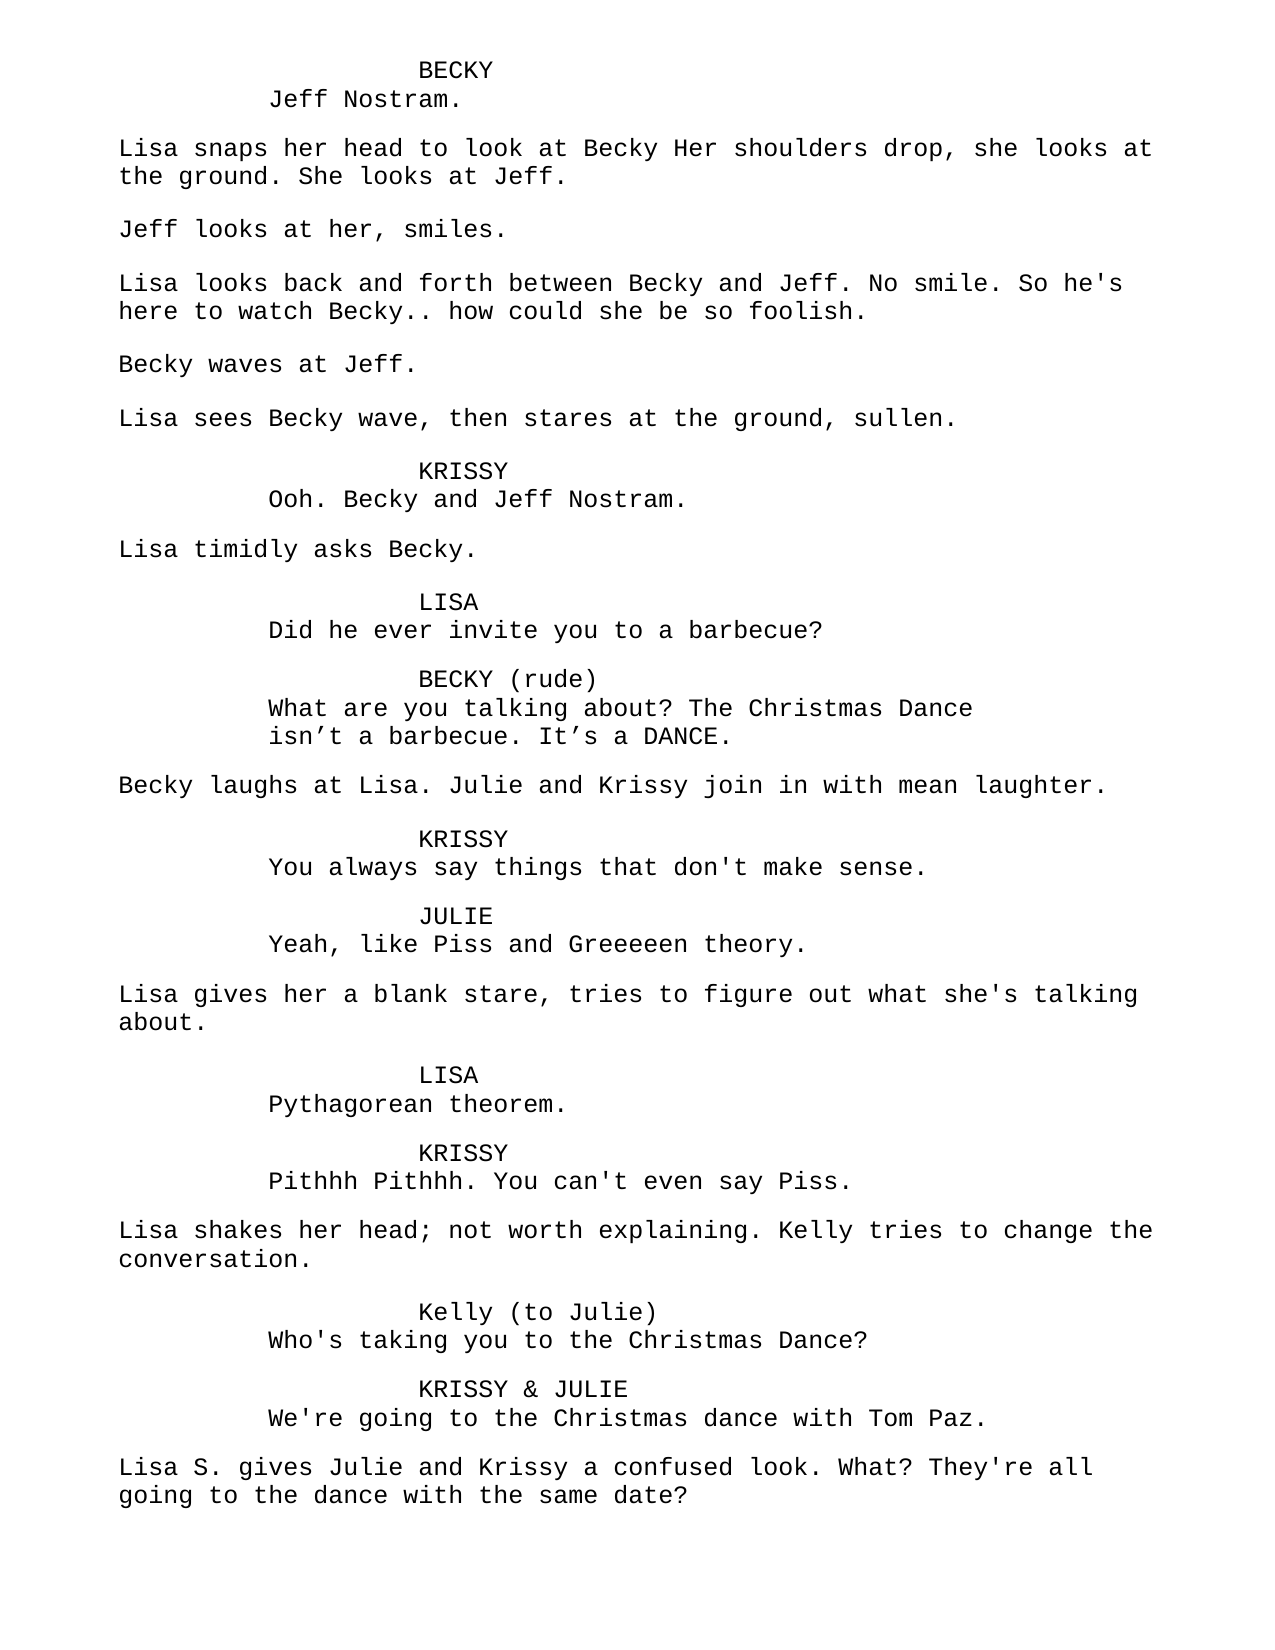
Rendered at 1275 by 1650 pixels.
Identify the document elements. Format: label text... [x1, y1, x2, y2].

text Pithhh Pithhh. You can't even say Piss. [268, 1169, 1007, 1197]
text Jeff Nostram. [268, 86, 1007, 114]
text JULIE [118, 904, 1157, 932]
text Pythagorean theorem. [268, 1091, 1007, 1119]
text Did he ever invite you to a barbecue? [268, 618, 1007, 646]
text Lisa snaps her head to look at Becky Her shoulders drop, she looks at the ground. She looks at Jeff. [118, 135, 1157, 192]
text Lisa sees Becky wave, then stares at the ground, sullen. [118, 405, 1157, 434]
text Lisa timidly asks Becky. [118, 536, 1157, 564]
text KRISSY [118, 826, 1157, 854]
text Lisa gives her a blank stare, tries to figure out what she's talking about. [118, 981, 1157, 1038]
text BECKY [118, 58, 1157, 86]
text What are you talking about? The Christmas Dance isn’t a barbecue. It’s a DANCE. [268, 695, 1007, 752]
text KRISSY [118, 1140, 1157, 1169]
text Lisa shakes her head; not worth explaining. Kelly tries to change the conversation. [118, 1218, 1157, 1274]
text LISA [118, 589, 1157, 618]
text You always say things that don't make sense. [268, 854, 1007, 883]
text Kelly (to Julie) [118, 1299, 1157, 1328]
text Becky laughs at Lisa. Julie and Krissy join in with mean laughter. [118, 773, 1157, 801]
text Yeah, like Piss and Greeeeen theory. [268, 932, 1007, 960]
text Ooh. Becky and Jeff Nostram. [268, 487, 1007, 515]
text Who's taking you to the Christmas Dance? [268, 1328, 1007, 1356]
text LISA [118, 1063, 1157, 1091]
text We're going to the Christmas dance with Tom Paz. [268, 1405, 1007, 1434]
text KRISSY [118, 459, 1157, 487]
text Becky waves at Jeff. [118, 352, 1157, 380]
text Lisa looks back and forth between Becky and Jeff. No smile. So he's here to watch Becky.. how could she be so foolish. [118, 270, 1157, 327]
text Lisa S. gives Julie and Krissy a confused look. What? They're all going to the dance with the same date? [118, 1454, 1157, 1511]
text Jeff looks at her, smiles. [118, 217, 1157, 245]
text KRISSY & JULIE [118, 1377, 1157, 1405]
text BECKY (rude) [118, 667, 1157, 695]
